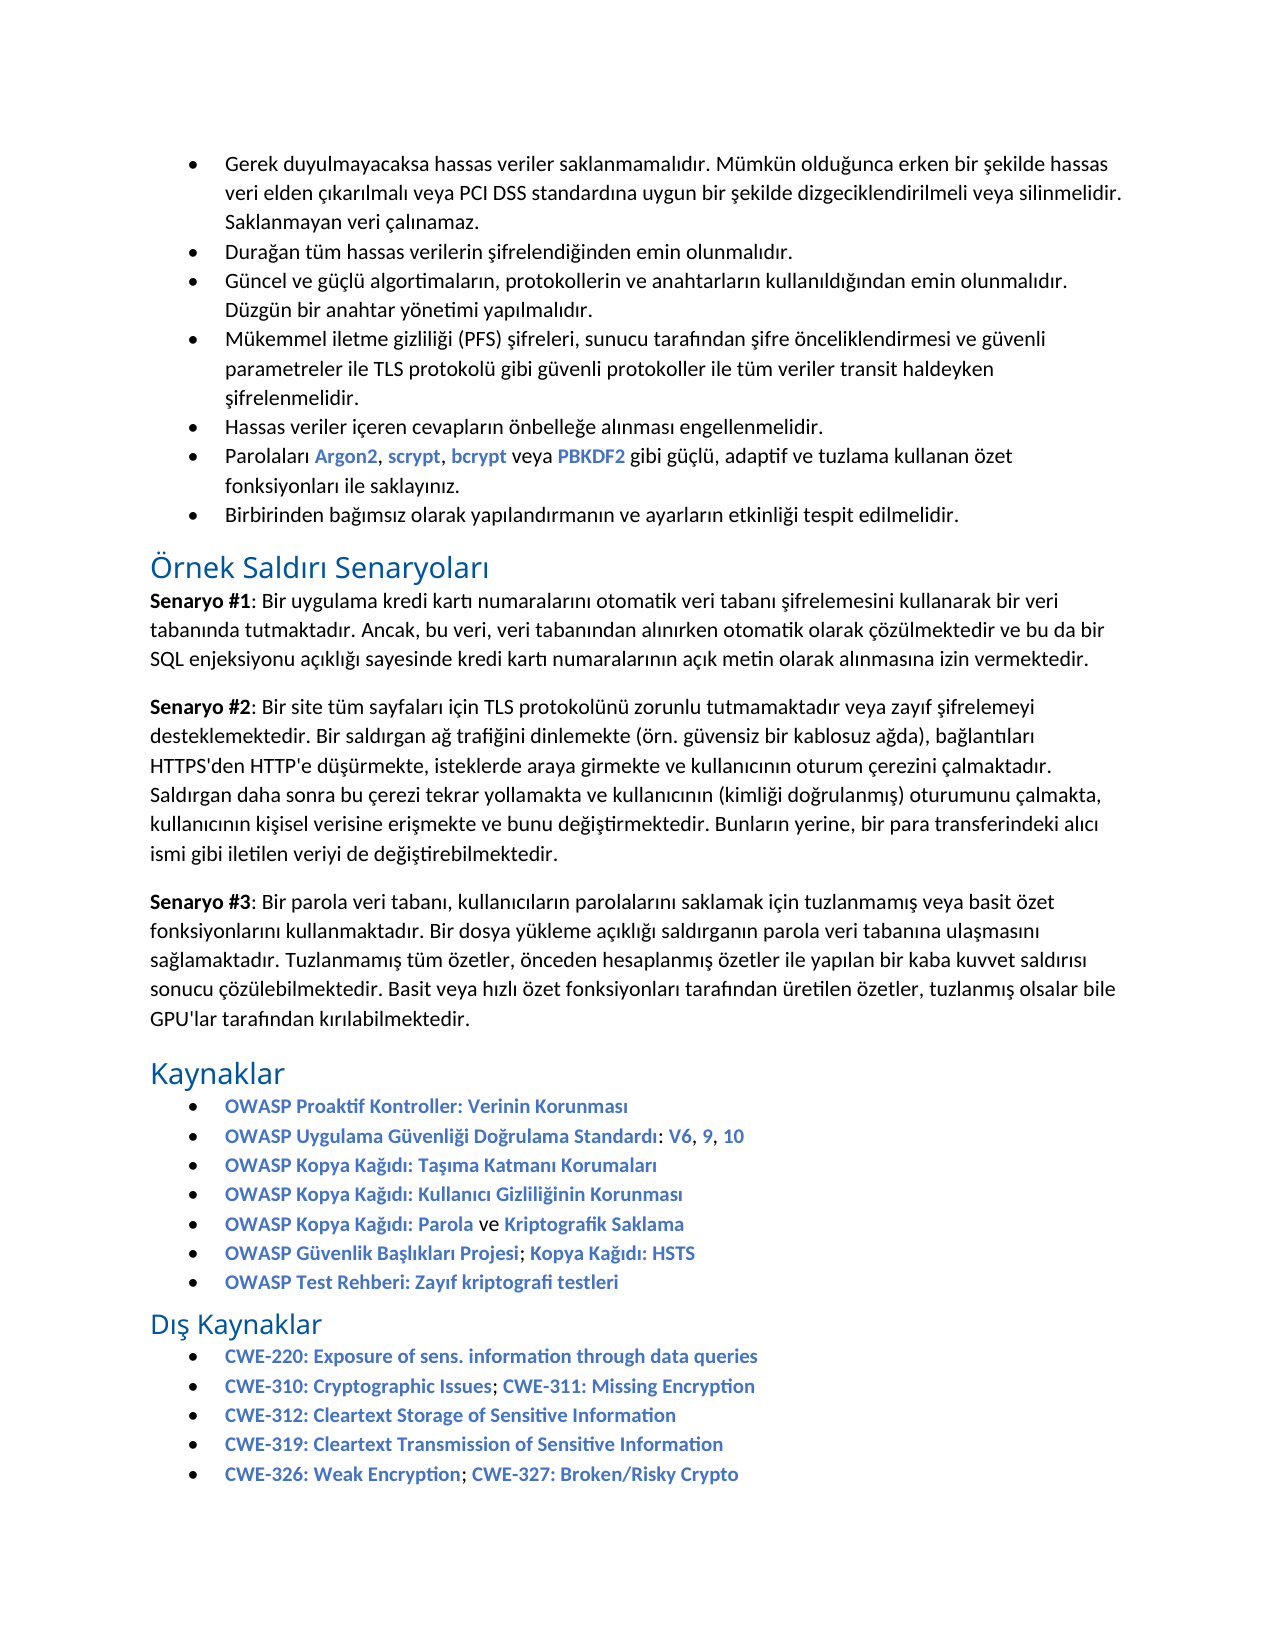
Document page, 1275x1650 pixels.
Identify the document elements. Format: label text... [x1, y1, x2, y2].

list OWASP Güvenlik Başlıkları Projesi; Kopya Kağıdı: HSTS [187, 1239, 1125, 1266]
list OWASP Test Rehberi: Zayıf kriptografi testleri [187, 1268, 1125, 1295]
text Senaryo #1: Bir uygulama kredi kartı numaralarını otomatik veri tabanı şifrelemesini kullanarak bir veri tabanında tutmaktadır. Ancak, bu veri, veri tabanından alınırken otomatik olarak çözülmektedir ve bu da bir SQL enjeksiyonu açıklığı sayesinde kredi kartı numaralarının açık metin olarak alınmasına izin vermektedir. [150, 587, 1125, 672]
subtitle Dış Kaynaklar [150, 1306, 1125, 1343]
list OWASP Kopya Kağıdı: Taşıma Katmanı Korumaları [187, 1151, 1125, 1178]
list Hassas veriler içeren cevapların önbelleğe alınması engellenmelidir. [187, 413, 1125, 440]
list CWE-319: Cleartext Transmission of Sensitive Information [187, 1431, 1125, 1457]
list OWASP Kopya Kağıdı: Kullanıcı Gizliliğinin Korunması [187, 1180, 1125, 1207]
list Gerek duyulmayacaksa hassas veriler saklanmamalıdır. Mümkün olduğunca erken bir şekilde hassas veri elden çıkarılmalı veya PCI DSS standardına uygun bir şekilde dizgeciklendirilmeli veya silinmelidir. Saklanmayan veri çalınamaz. [187, 150, 1125, 235]
subtitle Kaynaklar [150, 1053, 1125, 1093]
list Güncel ve güçlü algortimaların, protokollerin ve anahtarların kullanıldığından emin olunmalıdır. Düzgün bir anahtar yönetimi yapılmalıdır. [187, 267, 1125, 323]
list Durağan tüm hassas verilerin şifrelendiğinden emin olunmalıdır. [187, 238, 1125, 264]
subtitle Örnek Saldırı Senaryoları [150, 547, 1125, 587]
list CWE-310: Cryptographic Issues; CWE-311: Missing Encryption [187, 1372, 1125, 1399]
list CWE-220: Exposure of sens. information through data queries [187, 1343, 1125, 1369]
list Parolaları Argon2, scrypt, bcrypt veya PBKDF2 gibi güçlü, adaptif ve tuzlama kullanan özet fonksiyonları ile saklayınız. [187, 443, 1125, 499]
text Senaryo #2: Bir site tüm sayfaları için TLS protokolünü zorunlu tutmamaktadır veya zayıf şifrelemeyi desteklemektedir. Bir saldırgan ağ trafiğini dinlemekte (örn. güvensiz bir kablosuz ağda), bağlantıları HTTPS'den HTTP'e düşürmekte, isteklerde araya girmekte ve kullanıcının oturum çerezini çalmaktadır. Saldırgan daha sonra bu çerezi tekrar yollamakta ve kullanıcının (kimliği doğrulanmış) oturumunu çalmakta, kullanıcının kişisel verisine erişmekte ve bunu değiştirmektedir. Bunların yerine, bir para transferindeki alıcı ismi gibi iletilen veriyi de değiştirebilmektedir. [150, 693, 1125, 866]
list OWASP Kopya Kağıdı: Parola ve Kriptografik Saklama [187, 1210, 1125, 1236]
list OWASP Uygulama Güvenliği Doğrulama Standardı: V6, 9, 10 [187, 1122, 1125, 1148]
list Birbirinden bağımsız olarak yapılandırmanın ve ayarların etkinliği tespit edilmelidir. [187, 501, 1125, 528]
list CWE-312: Cleartext Storage of Sensitive Information [187, 1401, 1125, 1428]
list CWE-326: Weak Encryption; CWE-327: Broken/Risky Crypto [187, 1460, 1125, 1486]
list Mükemmel iletme gizliliği (PFS) şifreleri, sunucu tarafından şifre önceliklendirmesi ve güvenli parametreler ile TLS protokolü gibi güvenli protokoller ile tüm veriler transit haldeyken şifrelenmelidir. [187, 326, 1125, 411]
text Senaryo #3: Bir parola veri tabanı, kullanıcıların parolalarını saklamak için tuzlanmamış veya basit özet fonksiyonlarını kullanmaktadır. Bir dosya yükleme açıklığı saldırganın parola veri tabanına ulaşmasını sağlamaktadır. Tuzlanmamış tüm özetler, önceden hesaplanmış özetler ile yapılan bir kaba kuvvet saldırısı sonucu çözülebilmektedir. Basit veya hızlı özet fonksiyonları tarafından üretilen özetler, tuzlanmış olsalar bile GPU'lar tarafından kırılabilmektedir. [150, 888, 1125, 1032]
list OWASP Proaktif Kontroller: Verinin Korunması [187, 1093, 1125, 1119]
